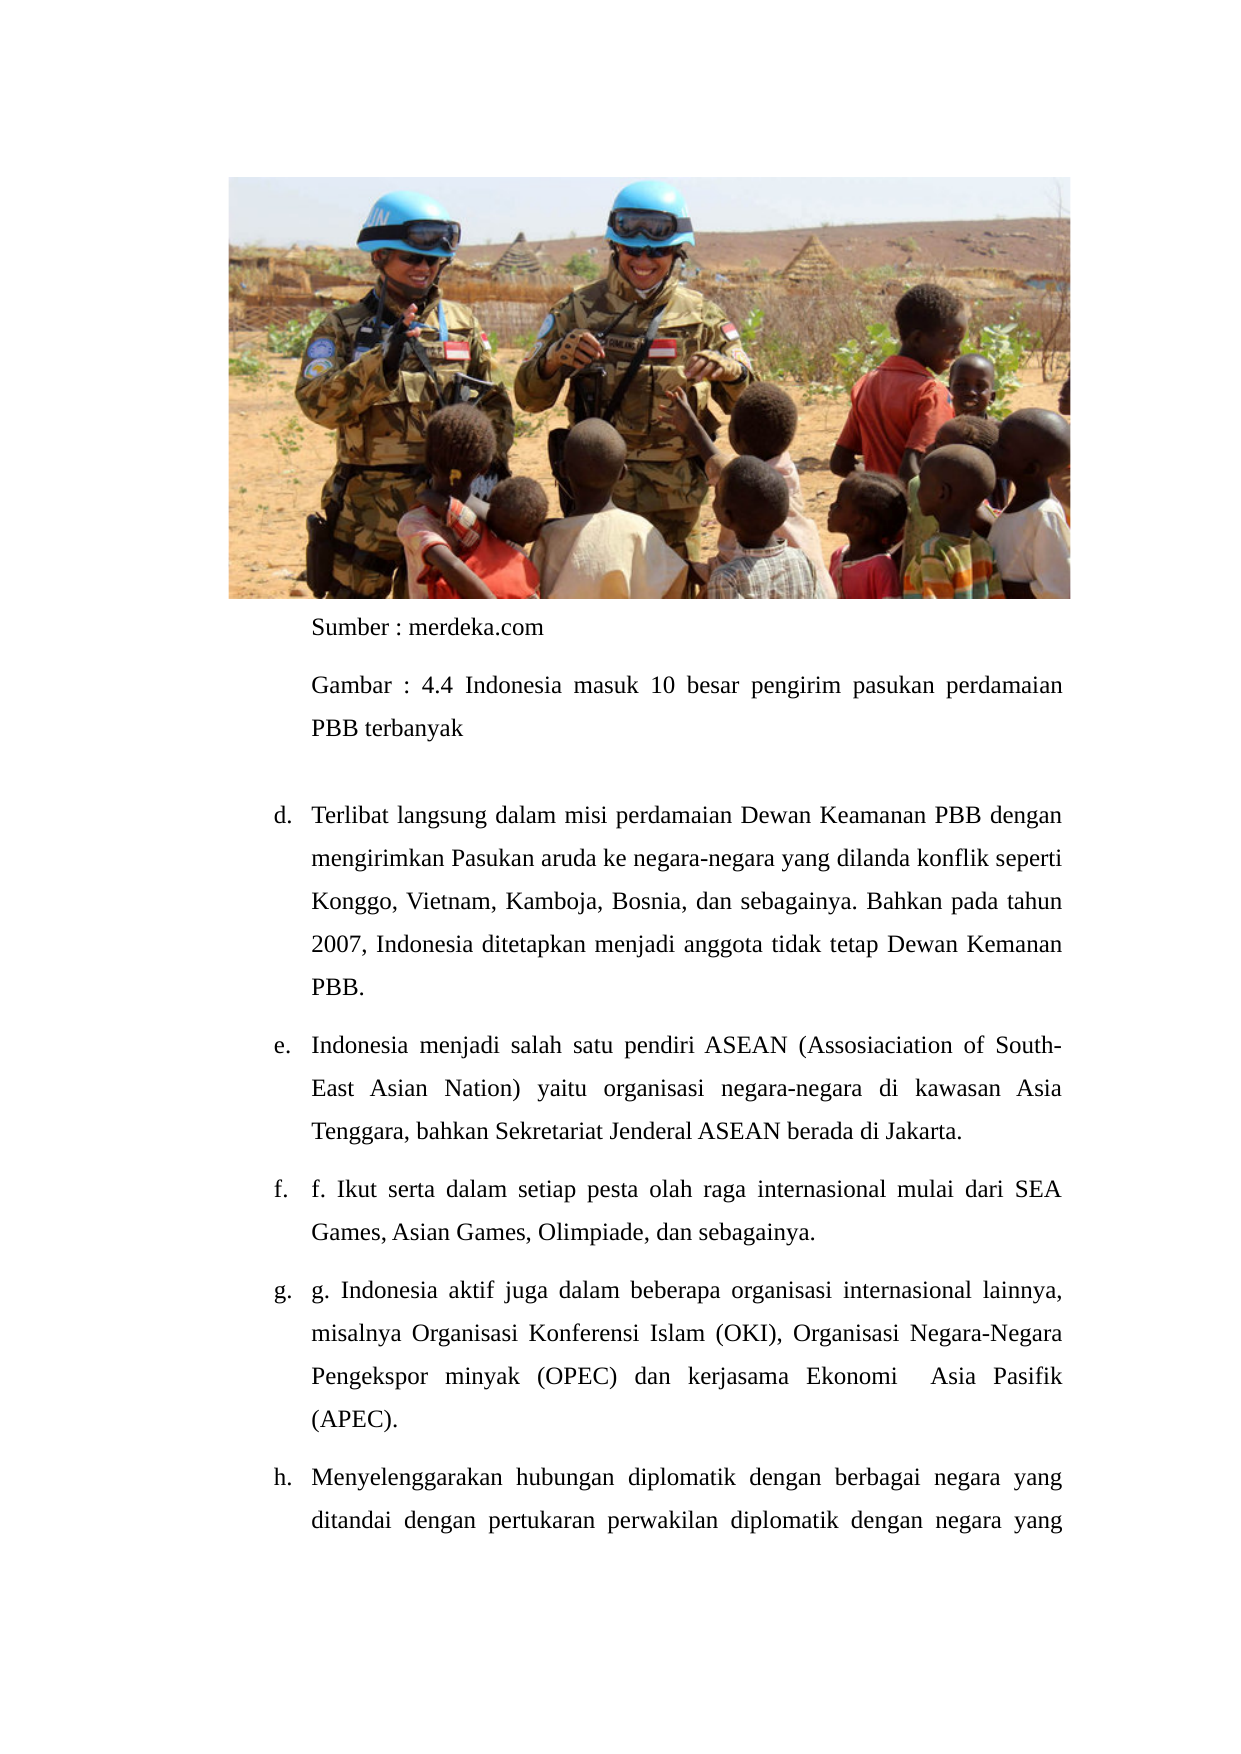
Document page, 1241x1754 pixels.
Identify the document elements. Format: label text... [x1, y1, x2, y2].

list f. Ikut serta dalam setiap pesta olah raga internasional mulai dari SEA Games, Asian Games, Olimpiade, dan sebagainya. [274, 1174, 1063, 1246]
list Terlibat langsung dalam misi perdamaian Dewan Keamanan PBB dengan mengirimkan Pasukan aruda ke negara-negara yang dilanda konflik seperti Konggo, Vietnam, Kamboja, Bosnia, dan sebagainya. Bahkan pada tahun 2007, Indonesia ditetapkan menjadi anggota tidak tetap Dewan Kemanan PBB. [274, 800, 1063, 1001]
list Indonesia menjadi salah satu pendiri ASEAN (Assosiaciation of South-East Asian Nation) yaitu organisasi negara-negara di kawasan Asia Tenggara, bahkan Sekretariat Jenderal ASEAN berada di Jakarta. [274, 1030, 1063, 1145]
picture [228, 177, 1071, 599]
list g. Indonesia aktif juga dalam beberapa organisasi internasional lainnya, misalnya Organisasi Konferensi Islam (OKI), Organisasi Negara-Negara Pengekspor minyak (OPEC) dan kerjasama Ekonomi Asia Pasifik (APEC). [274, 1275, 1063, 1433]
list Gambar : 4.4 Indonesia masuk 10 besar pengirim pasukan perdamaian PBB terbanyak [274, 670, 1063, 742]
list Sumber : merdeka.com [274, 599, 1063, 641]
list Menyelenggarakan hubungan diplomatik dengan berbagai negara yang ditandai dengan pertukaran perwakilan diplomatik dengan negara yang [274, 1462, 1063, 1534]
